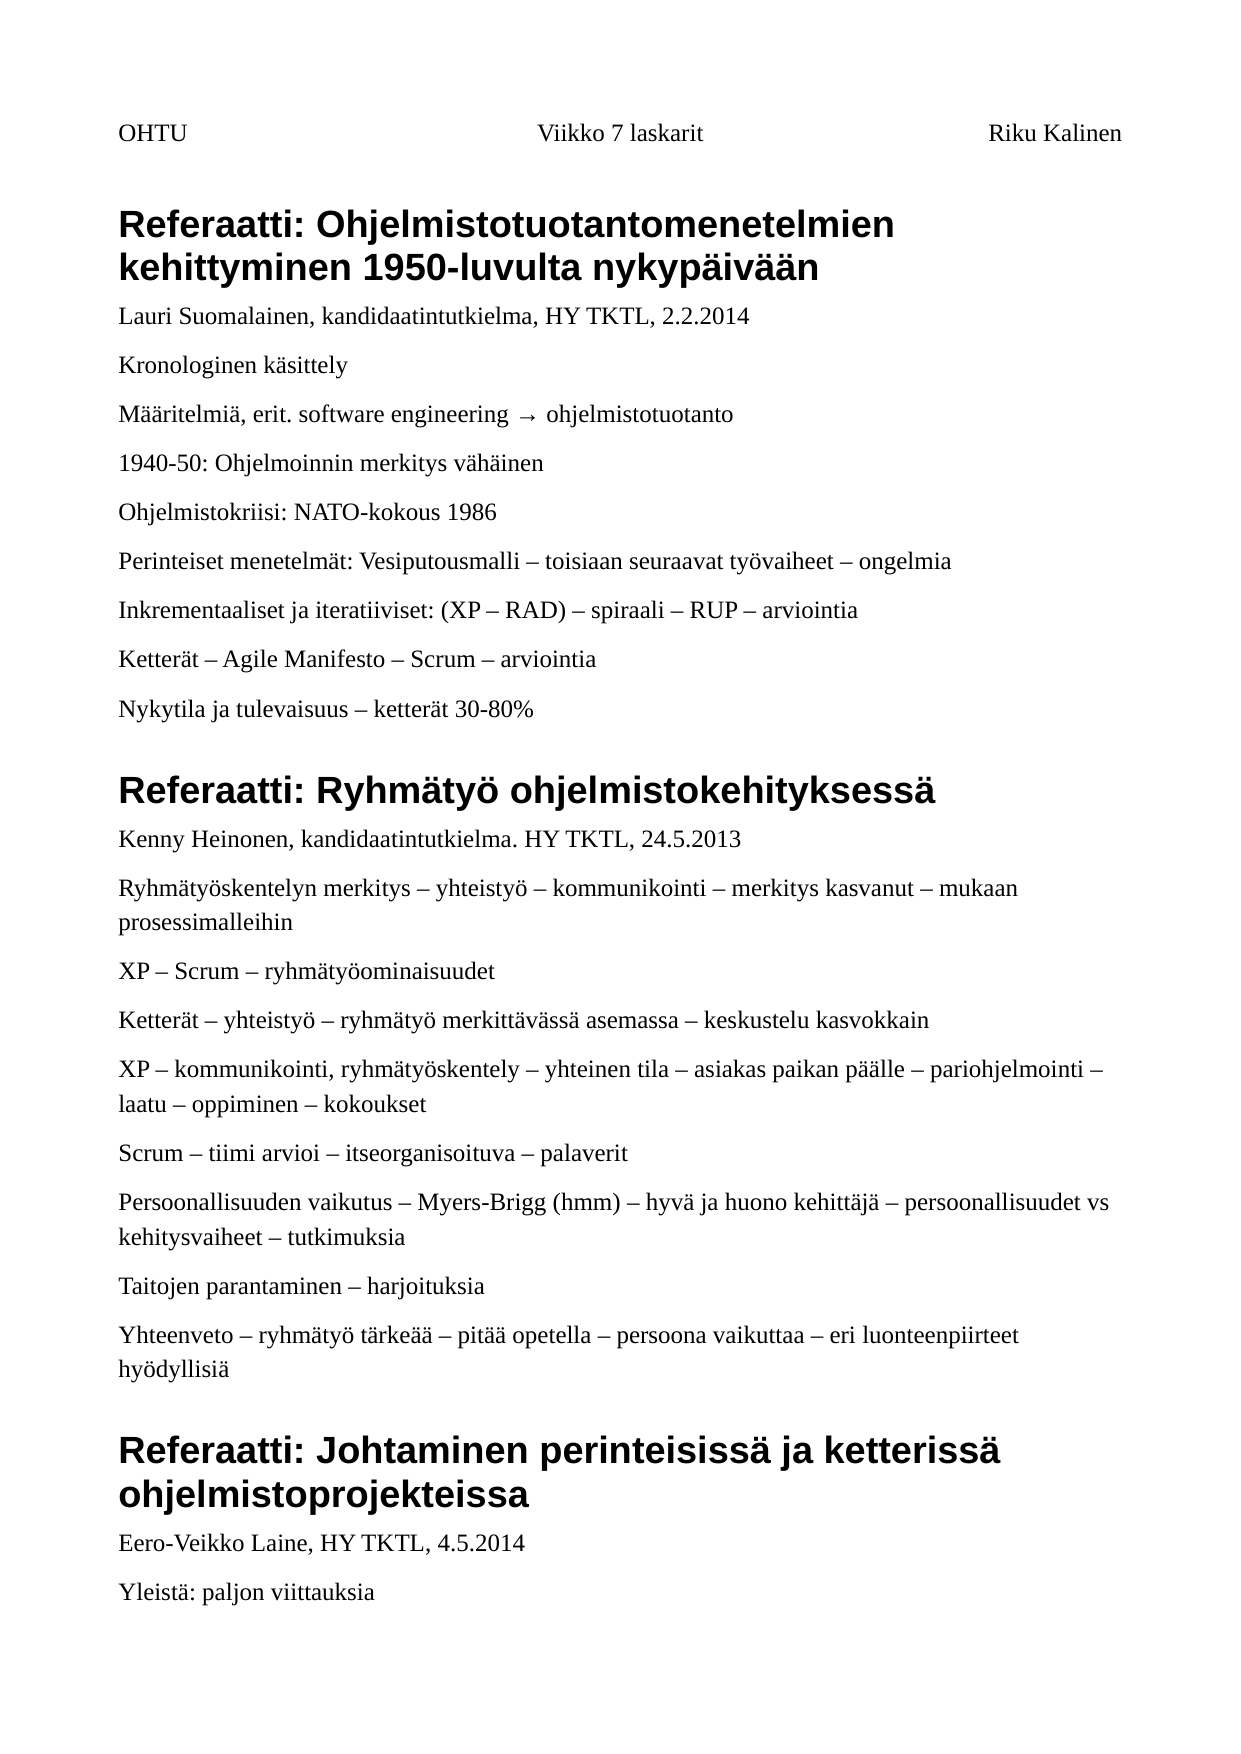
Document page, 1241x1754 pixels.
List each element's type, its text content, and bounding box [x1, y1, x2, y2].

subtitle Referaatti: Ryhmätyö ohjelmistokehityksessä [118, 768, 1122, 811]
text Inkrementaaliset ja iteratiiviset: (XP – RAD) – spiraali – RUP – arviointia [118, 596, 1122, 624]
text Kronologinen käsittely [118, 350, 1122, 379]
text Taitojen parantaminen – harjoituksia [118, 1271, 1122, 1299]
text Nykytila ja tulevaisuus – ketterät 30-80% [118, 694, 1122, 722]
text XP – kommunikointi, ryhmätyöskentely – yhteinen tila – asiakas paikan päälle – pariohjelmointi – laatu – oppiminen – kokoukset [118, 1054, 1122, 1118]
text Persoonallisuuden vaikutus – Myers-Brigg (hmm) – hyvä ja huono kehittäjä – persoonallisuudet vs kehitysvaiheet – tutkimuksia [118, 1187, 1122, 1250]
text Lauri Suomalainen, kandidaatintutkielma, HY TKTL, 2.2.2014 [118, 301, 1122, 330]
subtitle Referaatti: Ohjelmistotuotantomenetelmien kehittyminen 1950-luvulta nykypäivään [118, 201, 1122, 289]
text Eero-Veikko Laine, HY TKTL, 4.5.2014 [118, 1528, 1122, 1557]
text Yhteenveto – ryhmätyö tärkeää – pitää opetella – persoona vaikuttaa – eri luonteenpiirteet hyödyllisiä [118, 1320, 1122, 1383]
text Kenny Heinonen, kandidaatintutkielma. HY TKTL, 24.5.2013 [118, 824, 1122, 853]
text Ohjelmistokriisi: NATO-kokous 1986 [118, 497, 1122, 526]
text Perinteiset menetelmät: Vesiputousmalli – toisiaan seuraavat työvaiheet – ongelmia [118, 546, 1122, 575]
text Yleistä: paljon viittauksia [118, 1577, 1122, 1606]
text 1940-50: Ohjelmoinnin merkitys vähäinen [118, 448, 1122, 477]
subtitle Referaatti: Johtaminen perinteisissä ja ketterissä ohjelmistoprojekteissa [118, 1428, 1122, 1516]
text Ketterät – yhteistyö – ryhmätyö merkittävässä asemassa – keskustelu kasvokkain [118, 1006, 1122, 1034]
text Scrum – tiimi arvioi – itseorganisoituva – palaverit [118, 1138, 1122, 1167]
text Ryhmätyöskentelyn merkitys – yhteistyö – kommunikointi – merkitys kasvanut – mukaan prosessimalleihin [118, 873, 1122, 936]
text XP – Scrum – ryhmätyöominaisuudet [118, 956, 1122, 985]
text Määritelmiä, erit. software engineering → ohjelmistotuotanto [118, 399, 1122, 428]
text Ketterät – Agile Manifesto – Scrum – arviointia [118, 644, 1122, 673]
